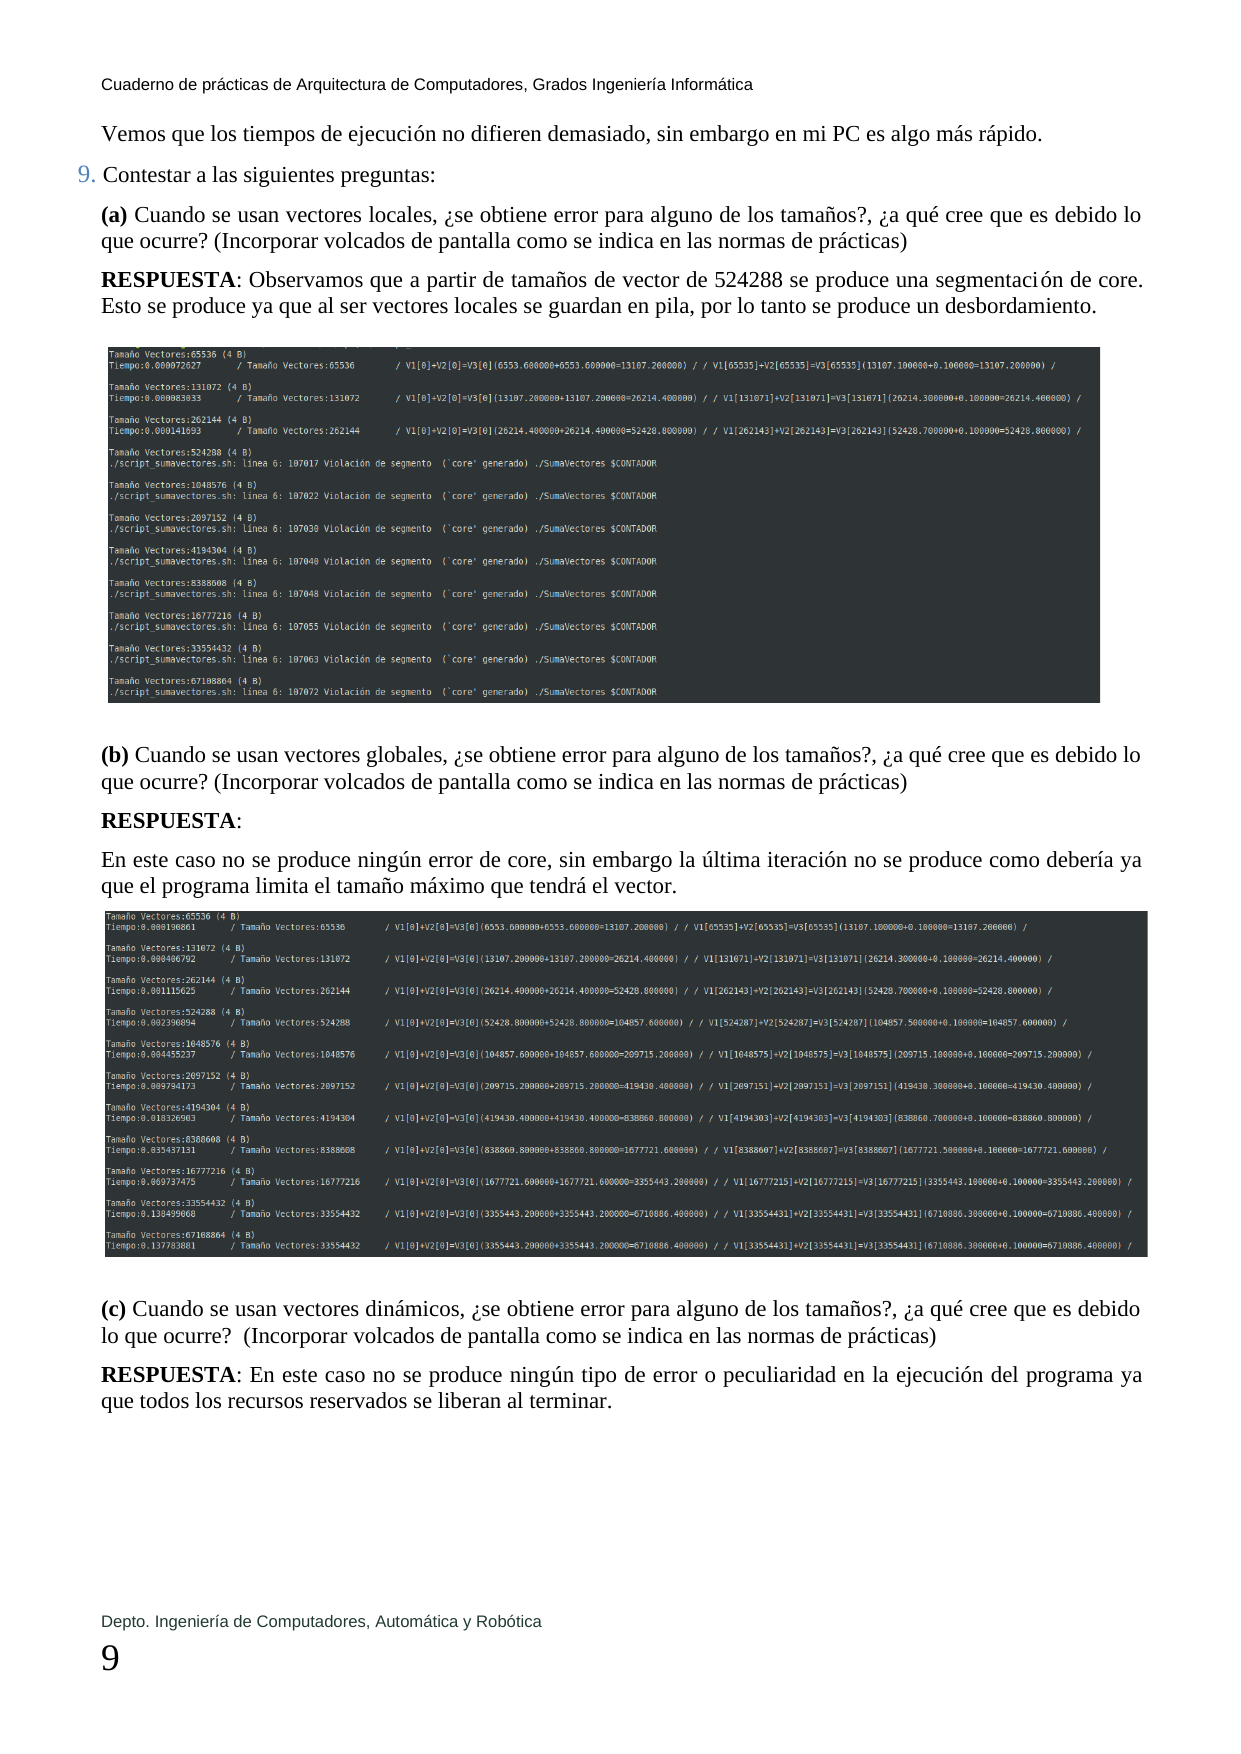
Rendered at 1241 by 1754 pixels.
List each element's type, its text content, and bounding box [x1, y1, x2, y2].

list En este caso no se produce ningún error de core, sin embargo la última iteración no se produce como debería ya que el programa limita el tamaño máximo que tendrá el vector. [101, 846, 1143, 898]
list Vemos que los tiempos de ejecución no difieren demasiado, sin embargo en mi PC es algo más rápido. [71, 121, 1143, 147]
list (c) Cuando se usan vectores dinámicos, ¿se obtiene error para alguno de los tamaños?, ¿a qué cree que es debido lo que ocurre? (Incorporar volcados de pantalla como se indica en las normas de prácticas) [101, 1296, 1143, 1348]
list RESPUESTA: Observamos que a partir de tamaños de vector de 524288 se produce una segmentación de core. Esto se produce ya que al ser vectores locales se guardan en pila, por lo tanto se produce un desbordamiento. [101, 266, 1143, 318]
list (a) Cuando se usan vectores locales, ¿se obtiene error para alguno de los tamaños?, ¿a qué cree que es debido lo que ocurre? (Incorporar volcados de pantalla como se indica en las normas de prácticas) [101, 201, 1143, 253]
picture [108, 347, 1101, 703]
list (b) Cuando se usan vectores globales, ¿se obtiene error para alguno de los tamaños?, ¿a qué cree que es debido lo que ocurre? (Incorporar volcados de pantalla como se indica en las normas de prácticas) [101, 742, 1143, 794]
list Contestar a las siguientes preguntas: [71, 159, 1143, 188]
list RESPUESTA: [101, 807, 1143, 833]
list RESPUESTA: En este caso no se produce ningún tipo de error o peculiaridad en la ejecución del programa ya que todos los recursos reservados se liberan al terminar. [101, 1361, 1143, 1413]
picture [105, 911, 1148, 1257]
